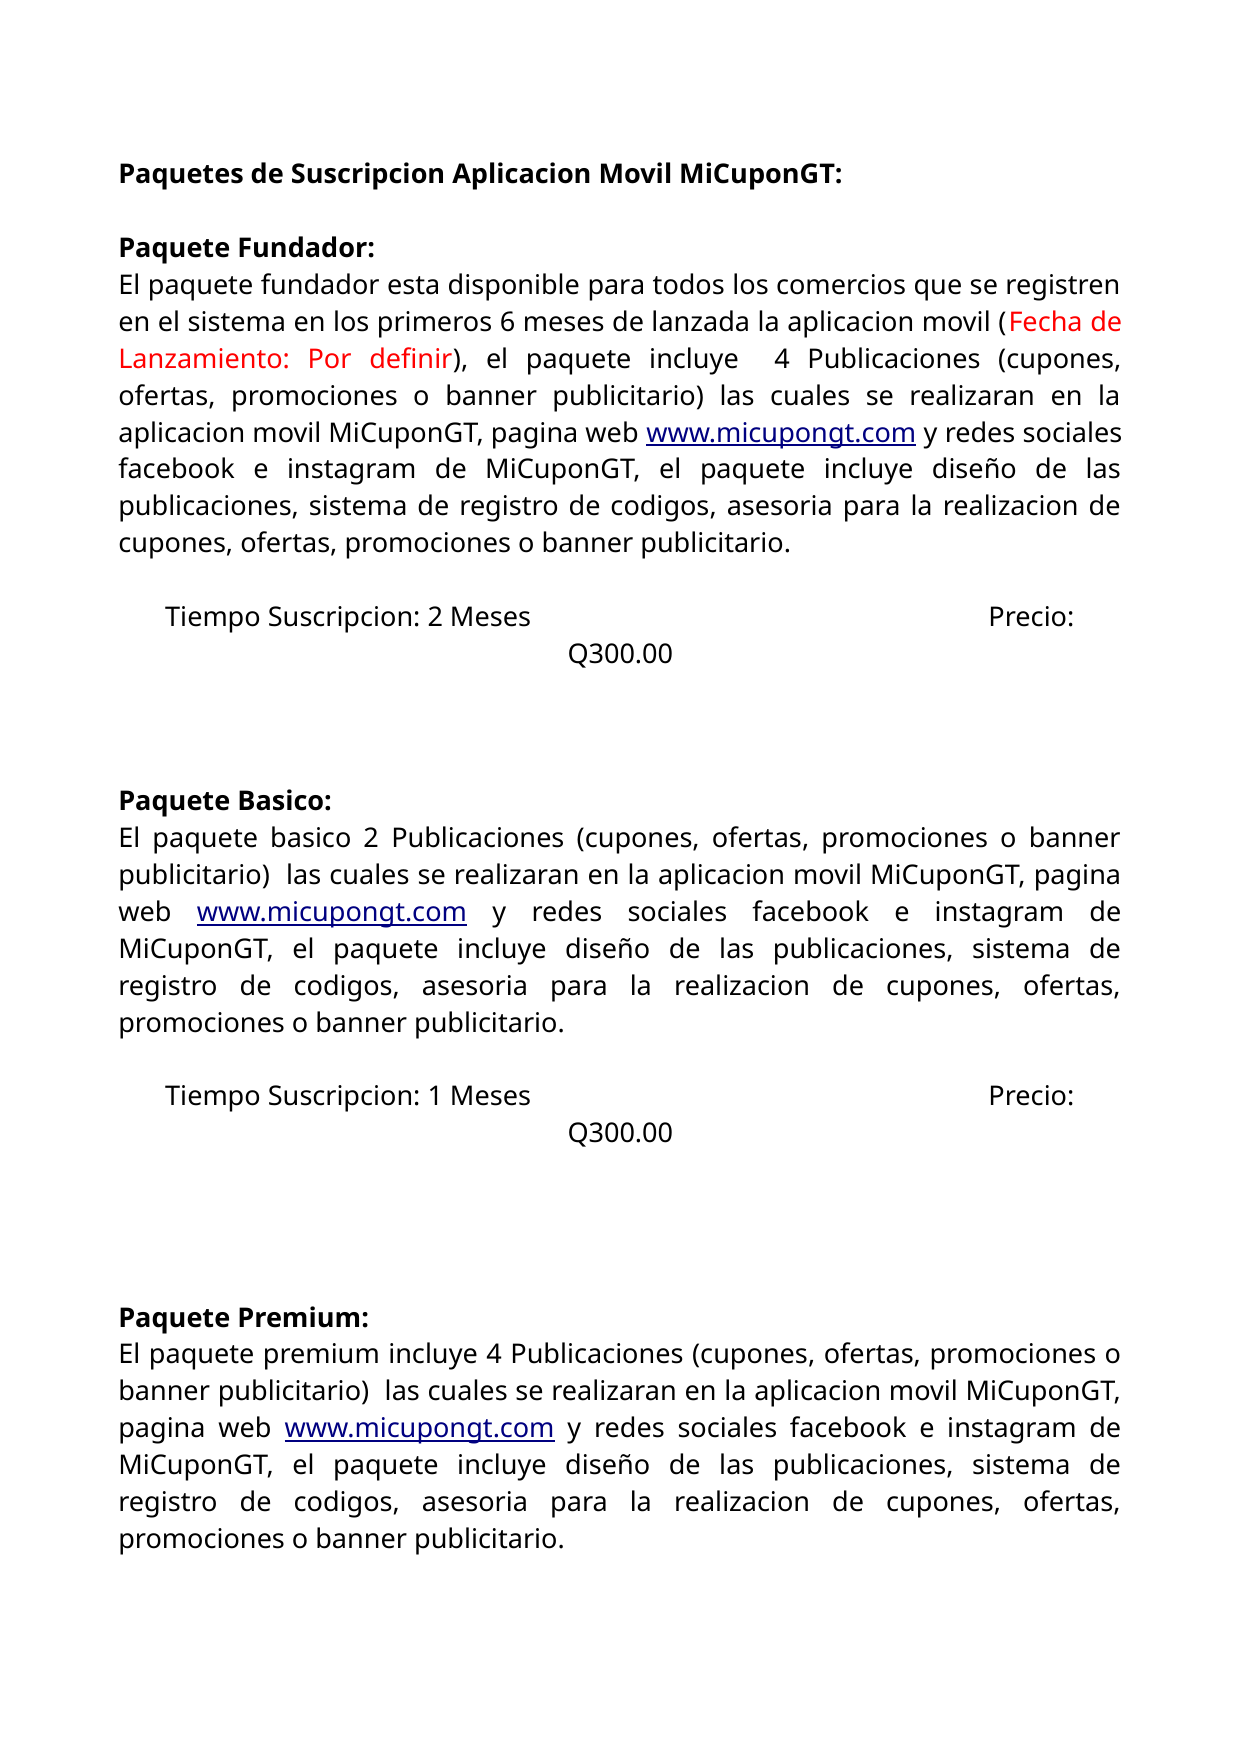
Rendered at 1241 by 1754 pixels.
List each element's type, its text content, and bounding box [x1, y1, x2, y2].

text Tiempo Suscripcion: 2 Meses Precio: Q300.00 [118, 597, 1122, 671]
text Paquete Premium: [118, 1298, 1122, 1335]
text El paquete basico 2 Publicaciones (cupones, ofertas, promociones o banner publicitario) las cuales se realizaran en la aplicacion movil MiCuponGT, pagina web www.micupongt.com y redes sociales facebook e instagram de MiCuponGT, el paquete incluye diseño de las publicaciones, sistema de registro de codigos, asesoria para la realizacion de cupones, ofertas, promociones o banner publicitario. [118, 819, 1122, 1040]
text Tiempo Suscripcion: 1 Meses Precio: Q300.00 [118, 1077, 1122, 1151]
text Paquete Basico: [118, 782, 1122, 819]
text Paquetes de Suscripcion Aplicacion Movil MiCuponGT: [118, 155, 1122, 192]
text El paquete premium incluye 4 Publicaciones (cupones, ofertas, promociones o banner publicitario) las cuales se realizaran en la aplicacion movil MiCuponGT, pagina web www.micupongt.com y redes sociales facebook e instagram de MiCuponGT, el paquete incluye diseño de las publicaciones, sistema de registro de codigos, asesoria para la realizacion de cupones, ofertas, promociones o banner publicitario. [118, 1335, 1122, 1556]
text El paquete fundador esta disponible para todos los comercios que se registren en el sistema en los primeros 6 meses de lanzada la aplicacion movil (Fecha de Lanzamiento: Por definir), el paquete incluye 4 Publicaciones (cupones, ofertas, promociones o banner publicitario) las cuales se realizaran en la aplicacion movil MiCuponGT, pagina web www.micupongt.com y redes sociales facebook e instagram de MiCuponGT, el paquete incluye diseño de las publicaciones, sistema de registro de codigos, asesoria para la realizacion de cupones, ofertas, promociones o banner publicitario. [118, 266, 1122, 561]
text Paquete Fundador: [118, 229, 1122, 266]
